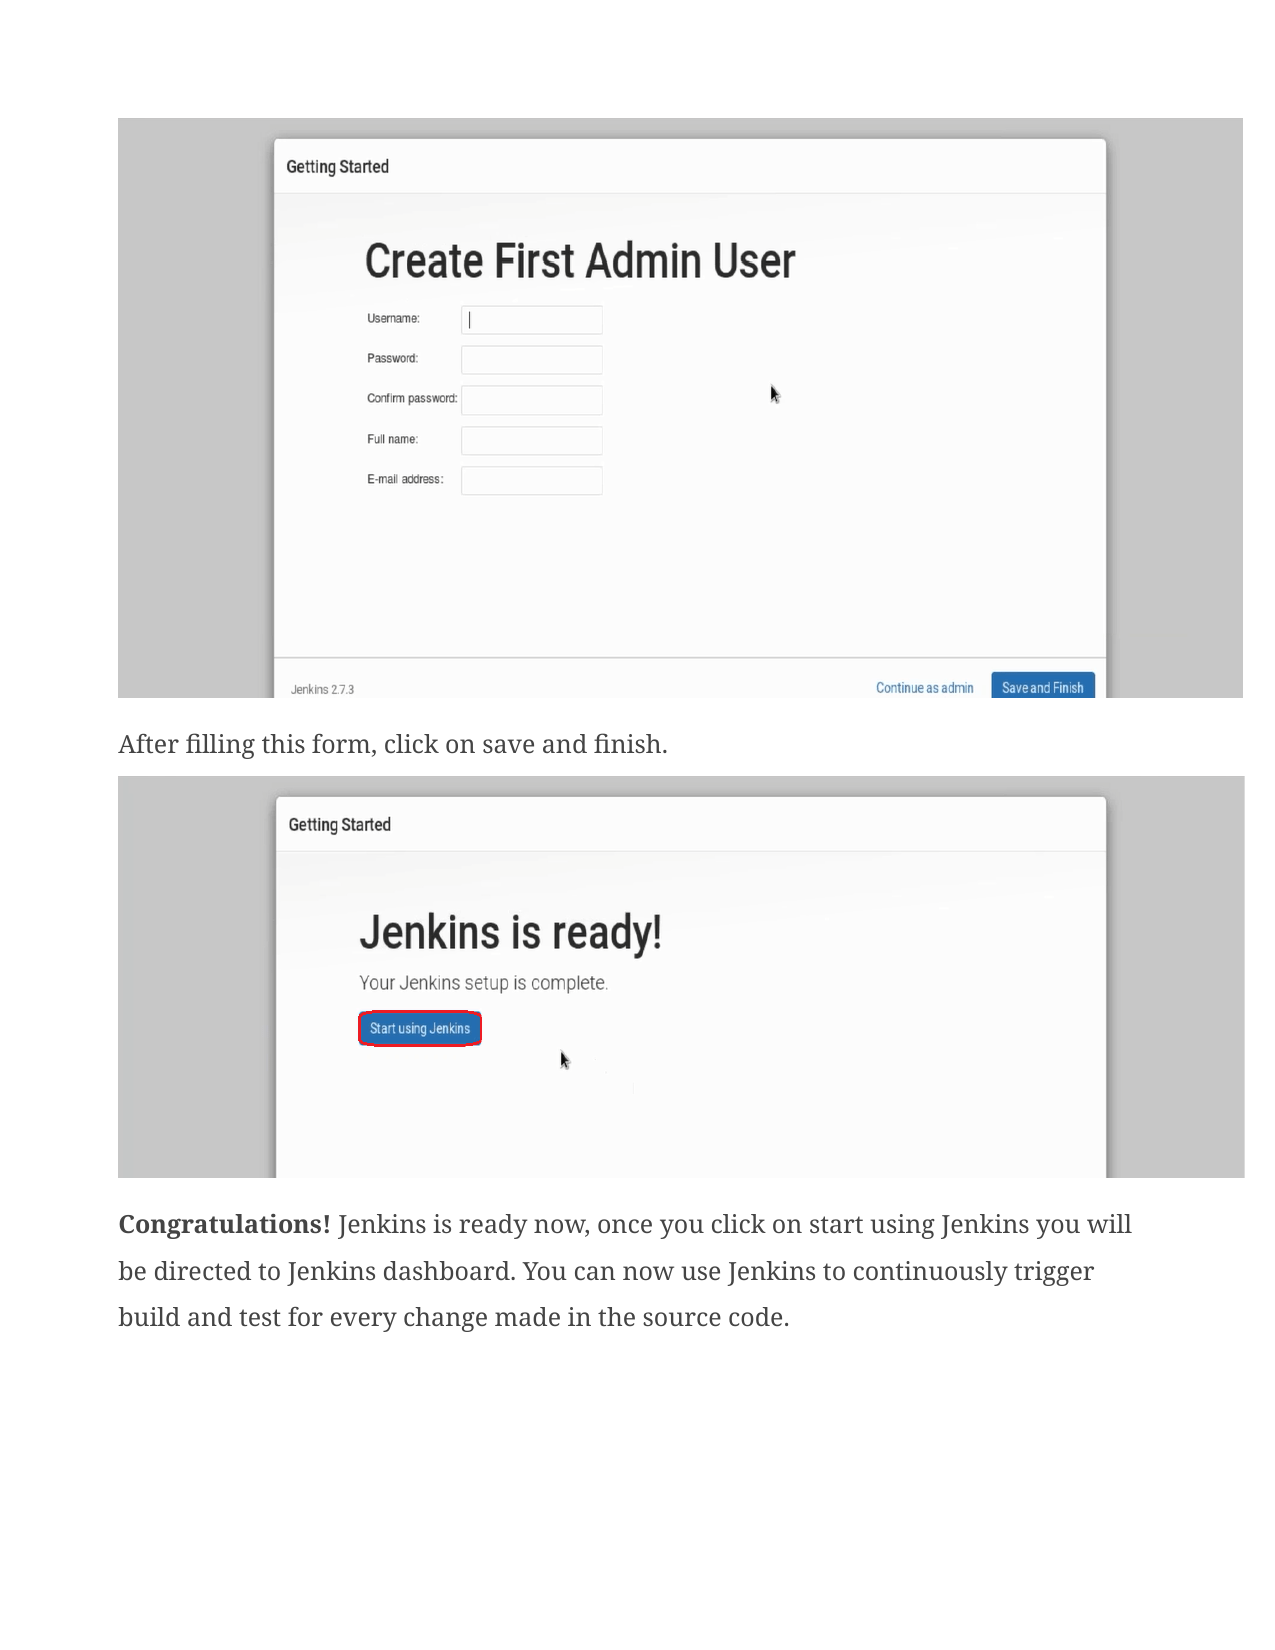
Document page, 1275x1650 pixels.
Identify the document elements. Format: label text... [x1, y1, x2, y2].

picture [118, 776, 1245, 1178]
text After filling this form, click on save and finish. [118, 713, 1157, 760]
picture [118, 118, 1243, 698]
text Congratulations! Jenkins is ready now, once you click on start using Jenkins you will be directed to Jenkins dashboard. You can now use Jenkins to continuously trigger build and test for every change made in the source code. [118, 1193, 1157, 1334]
